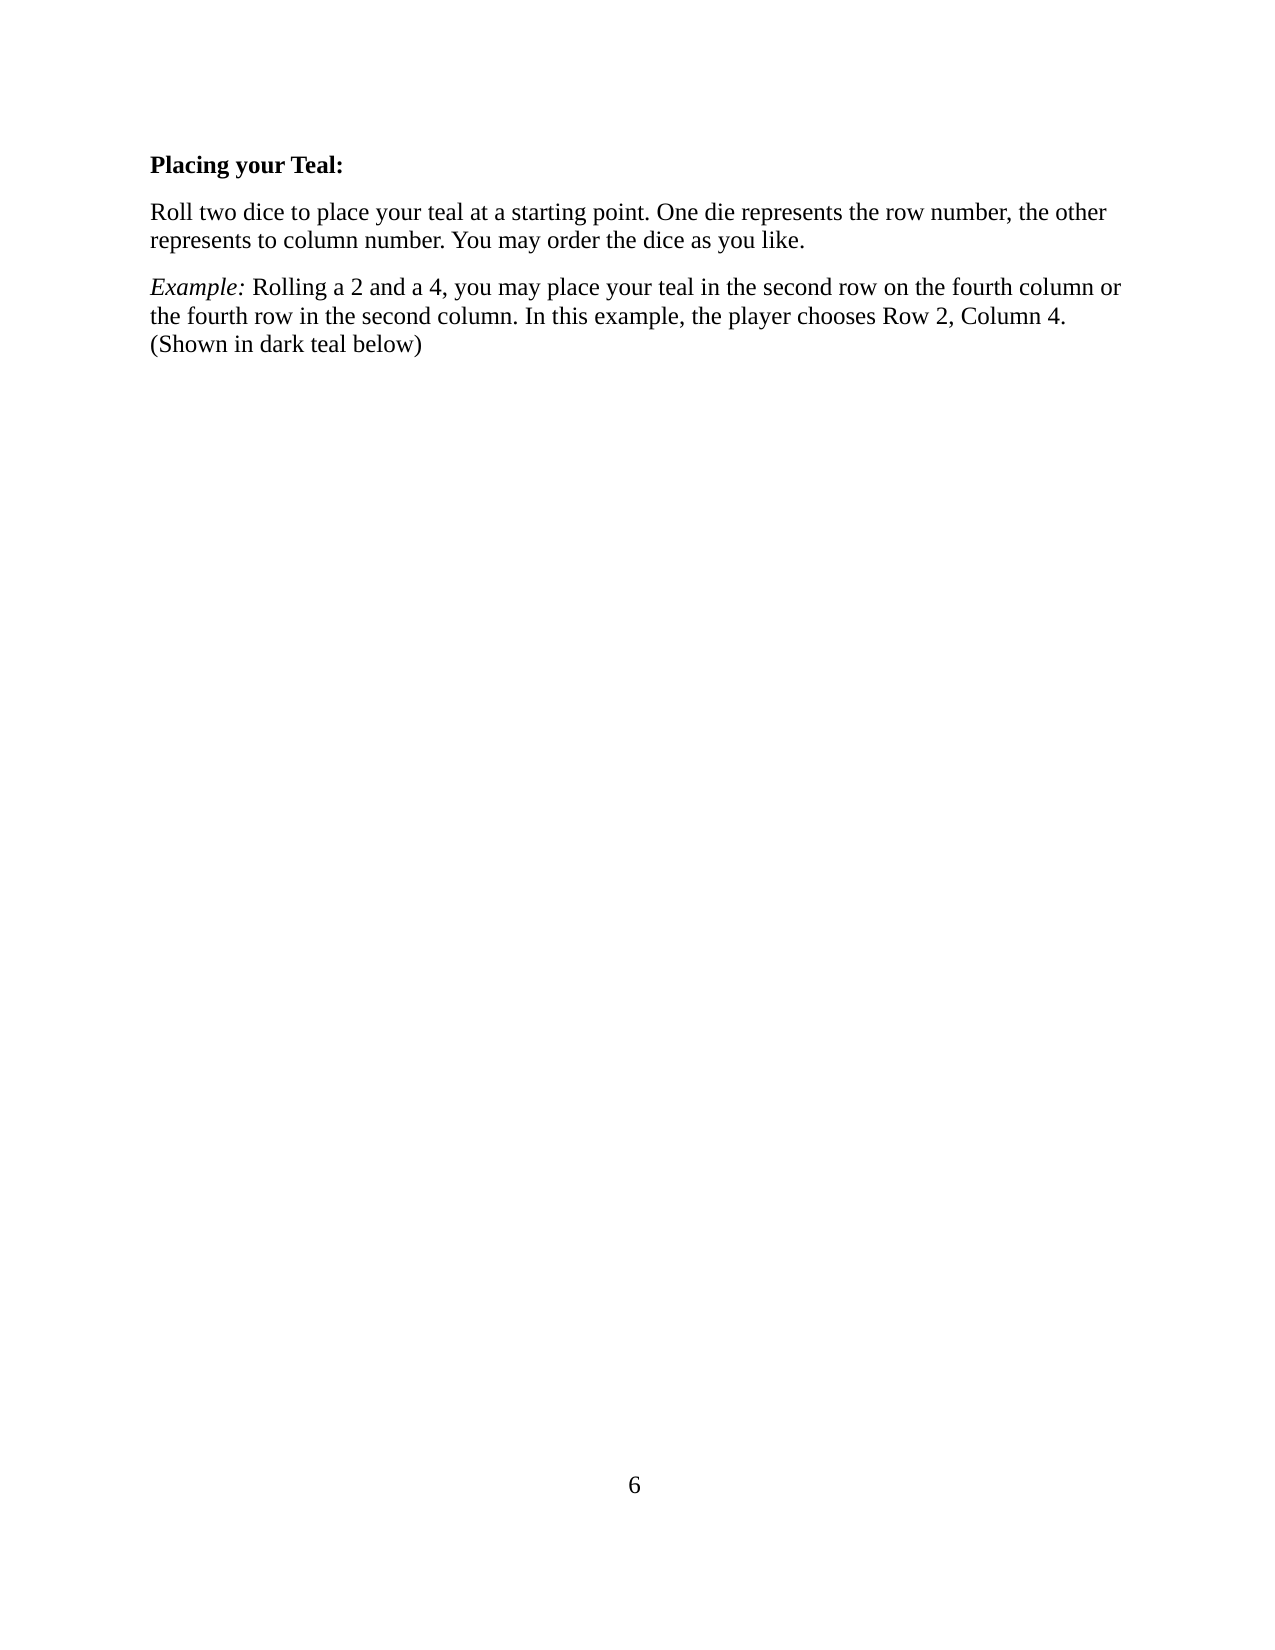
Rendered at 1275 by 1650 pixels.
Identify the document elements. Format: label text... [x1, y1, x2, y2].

text Example: Rolling a 2 and a 4, you may place your teal in the second row on the fourth column or the fourth row in the second column. In this example, the player chooses Row 2, Column 4. (Shown in dark teal below) [150, 272, 1125, 358]
text Placing your Teal: [150, 150, 1125, 179]
text Roll two dice to place your teal at a starting point. One die represents the row number, the other represents to column number. You may order the dice as you like. [150, 197, 1125, 254]
